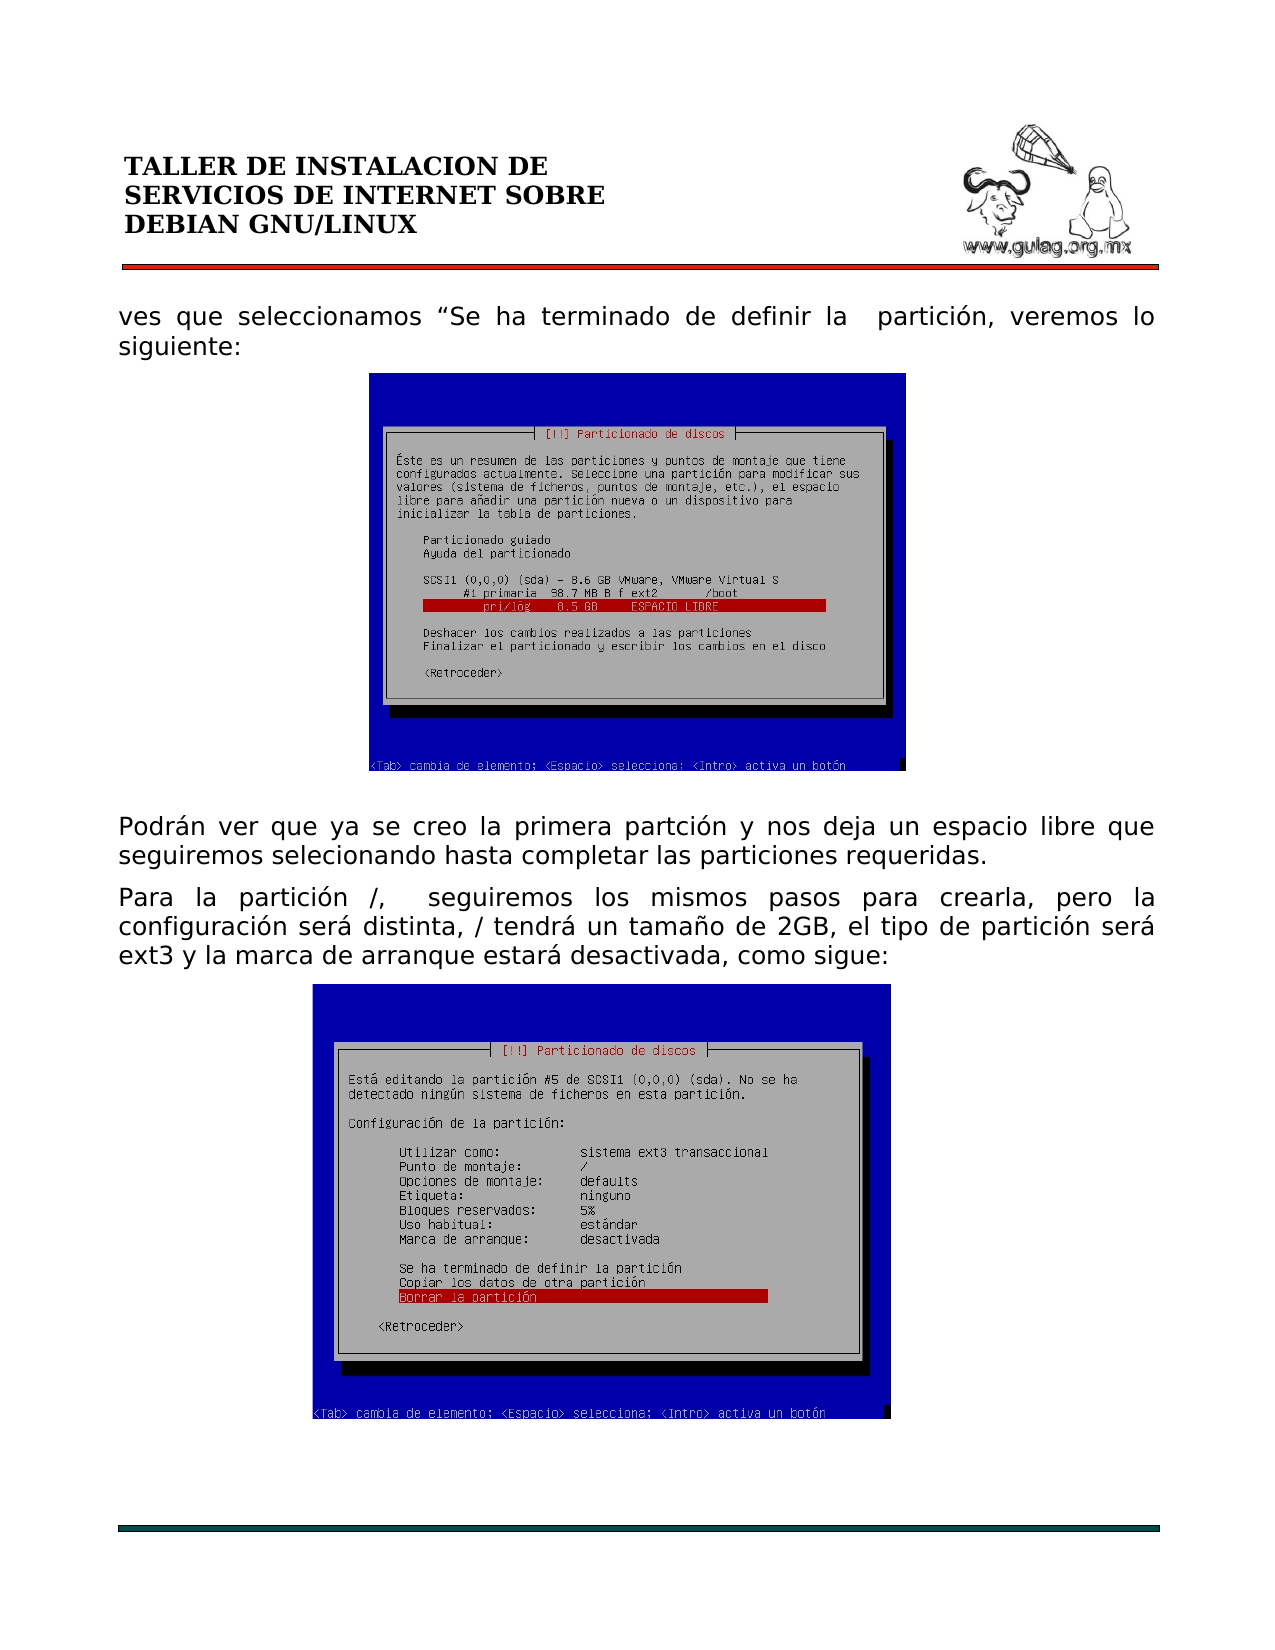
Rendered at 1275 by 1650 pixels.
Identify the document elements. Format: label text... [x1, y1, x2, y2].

text Para la partición /, seguiremos los mismos pasos para crearla, pero la configuración será distinta, / tendrá un tamaño de 2GB, el tipo de partición será ext3 y la marca de arranque estará desactivada, como sigue: [118, 883, 1157, 970]
picture [369, 373, 906, 771]
picture [961, 122, 1132, 260]
picture [312, 984, 891, 1419]
text ves que seleccionamos “Se ha terminado de definir la partición, veremos lo siguiente: [118, 303, 1157, 361]
text Podrán ver que ya se creo la primera partción y nos deja un espacio libre que seguiremos selecionando hasta completar las particiones requeridas. [118, 812, 1157, 870]
